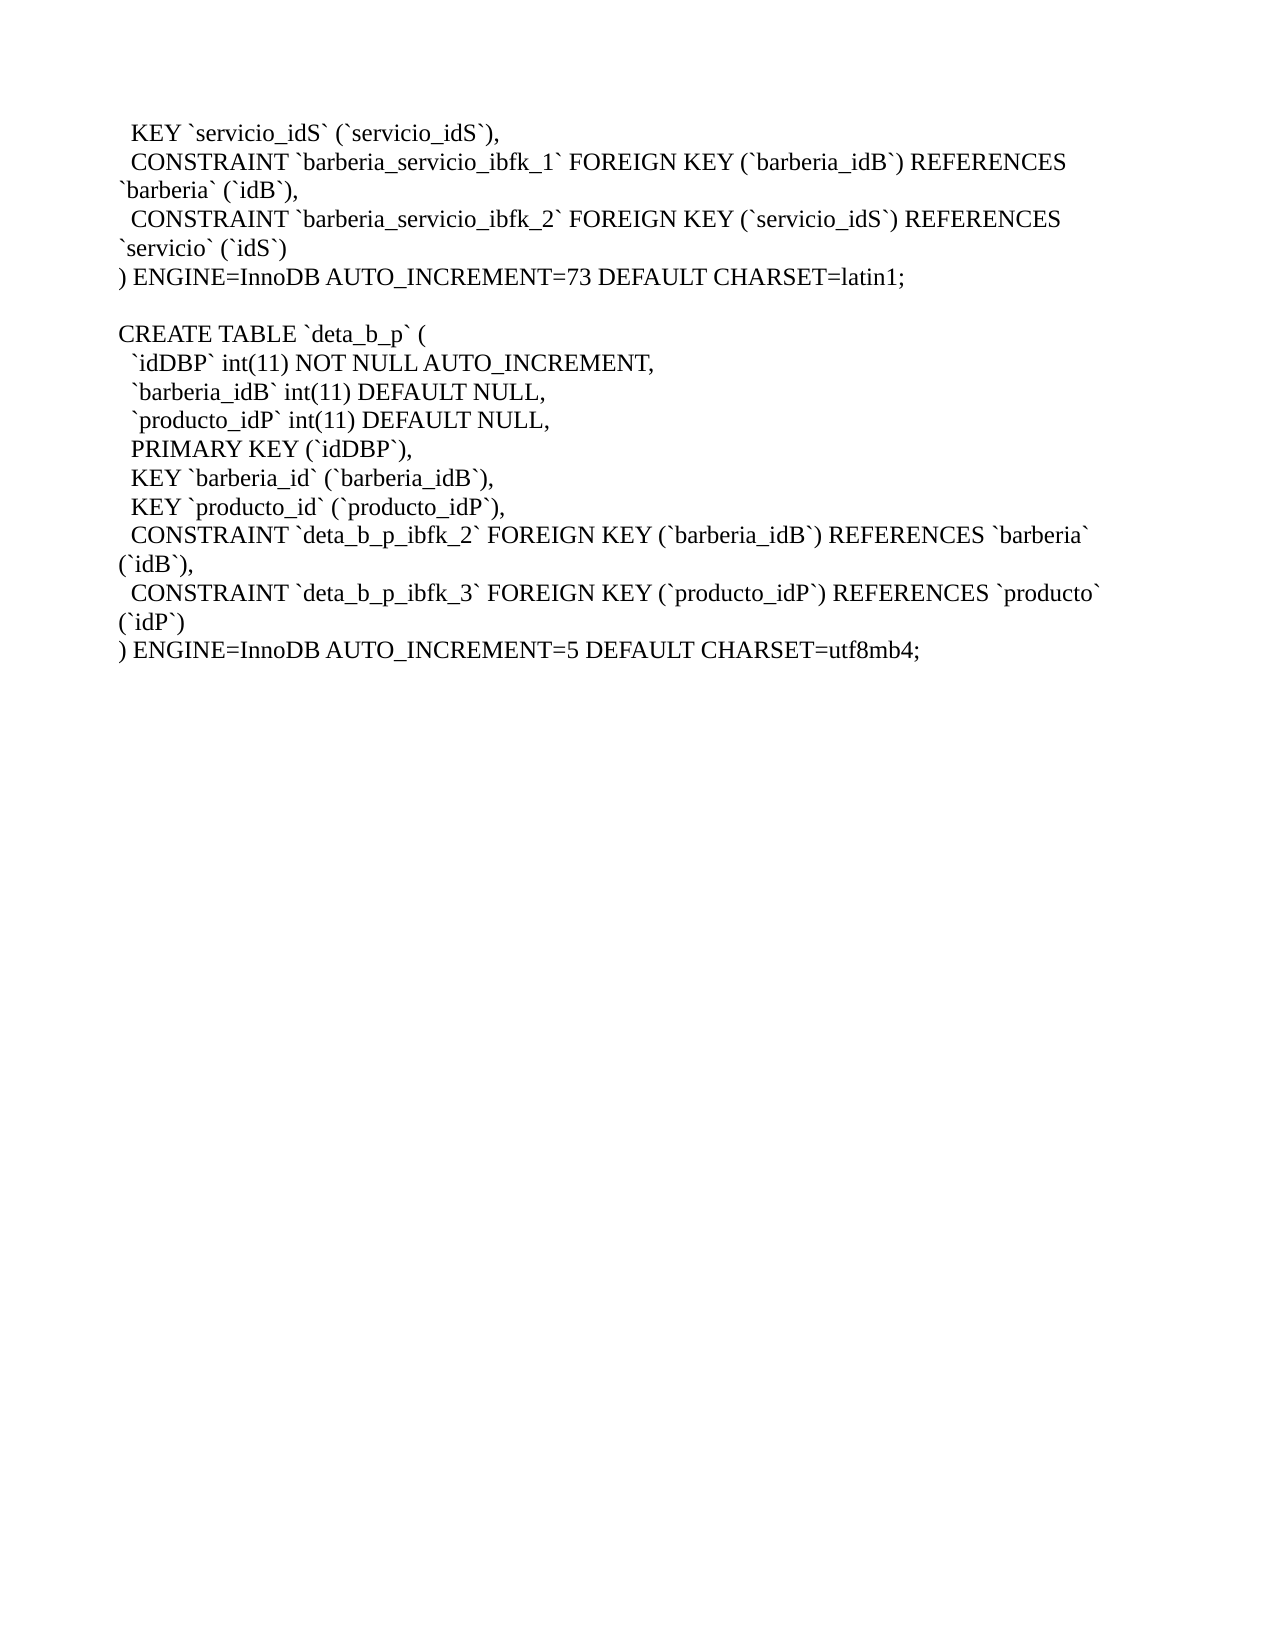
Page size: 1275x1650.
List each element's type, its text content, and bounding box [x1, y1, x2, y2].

text CONSTRAINT `deta_b_p_ibfk_2` FOREIGN KEY (`barberia_idB`) REFERENCES `barberia` (`idB`), [118, 521, 1157, 578]
text KEY `servicio_idS` (`servicio_idS`), [118, 118, 1157, 147]
text CREATE TABLE `deta_b_p` ( [118, 319, 1157, 348]
text `producto_idP` int(11) DEFAULT NULL, [118, 406, 1157, 434]
text KEY `producto_id` (`producto_idP`), [118, 492, 1157, 521]
text `barberia_idB` int(11) DEFAULT NULL, [118, 377, 1157, 406]
text ) ENGINE=InnoDB AUTO_INCREMENT=5 DEFAULT CHARSET=utf8mb4; [118, 636, 1157, 664]
text CONSTRAINT `barberia_servicio_ibfk_1` FOREIGN KEY (`barberia_idB`) REFERENCES `barberia` (`idB`), [118, 147, 1157, 204]
text `idDBP` int(11) NOT NULL AUTO_INCREMENT, [118, 348, 1157, 377]
text CONSTRAINT `barberia_servicio_ibfk_2` FOREIGN KEY (`servicio_idS`) REFERENCES `servicio` (`idS`) [118, 204, 1157, 262]
text KEY `barberia_id` (`barberia_idB`), [118, 463, 1157, 492]
text PRIMARY KEY (`idDBP`), [118, 434, 1157, 463]
text ) ENGINE=InnoDB AUTO_INCREMENT=73 DEFAULT CHARSET=latin1; [118, 262, 1157, 291]
text CONSTRAINT `deta_b_p_ibfk_3` FOREIGN KEY (`producto_idP`) REFERENCES `producto` (`idP`) [118, 578, 1157, 636]
